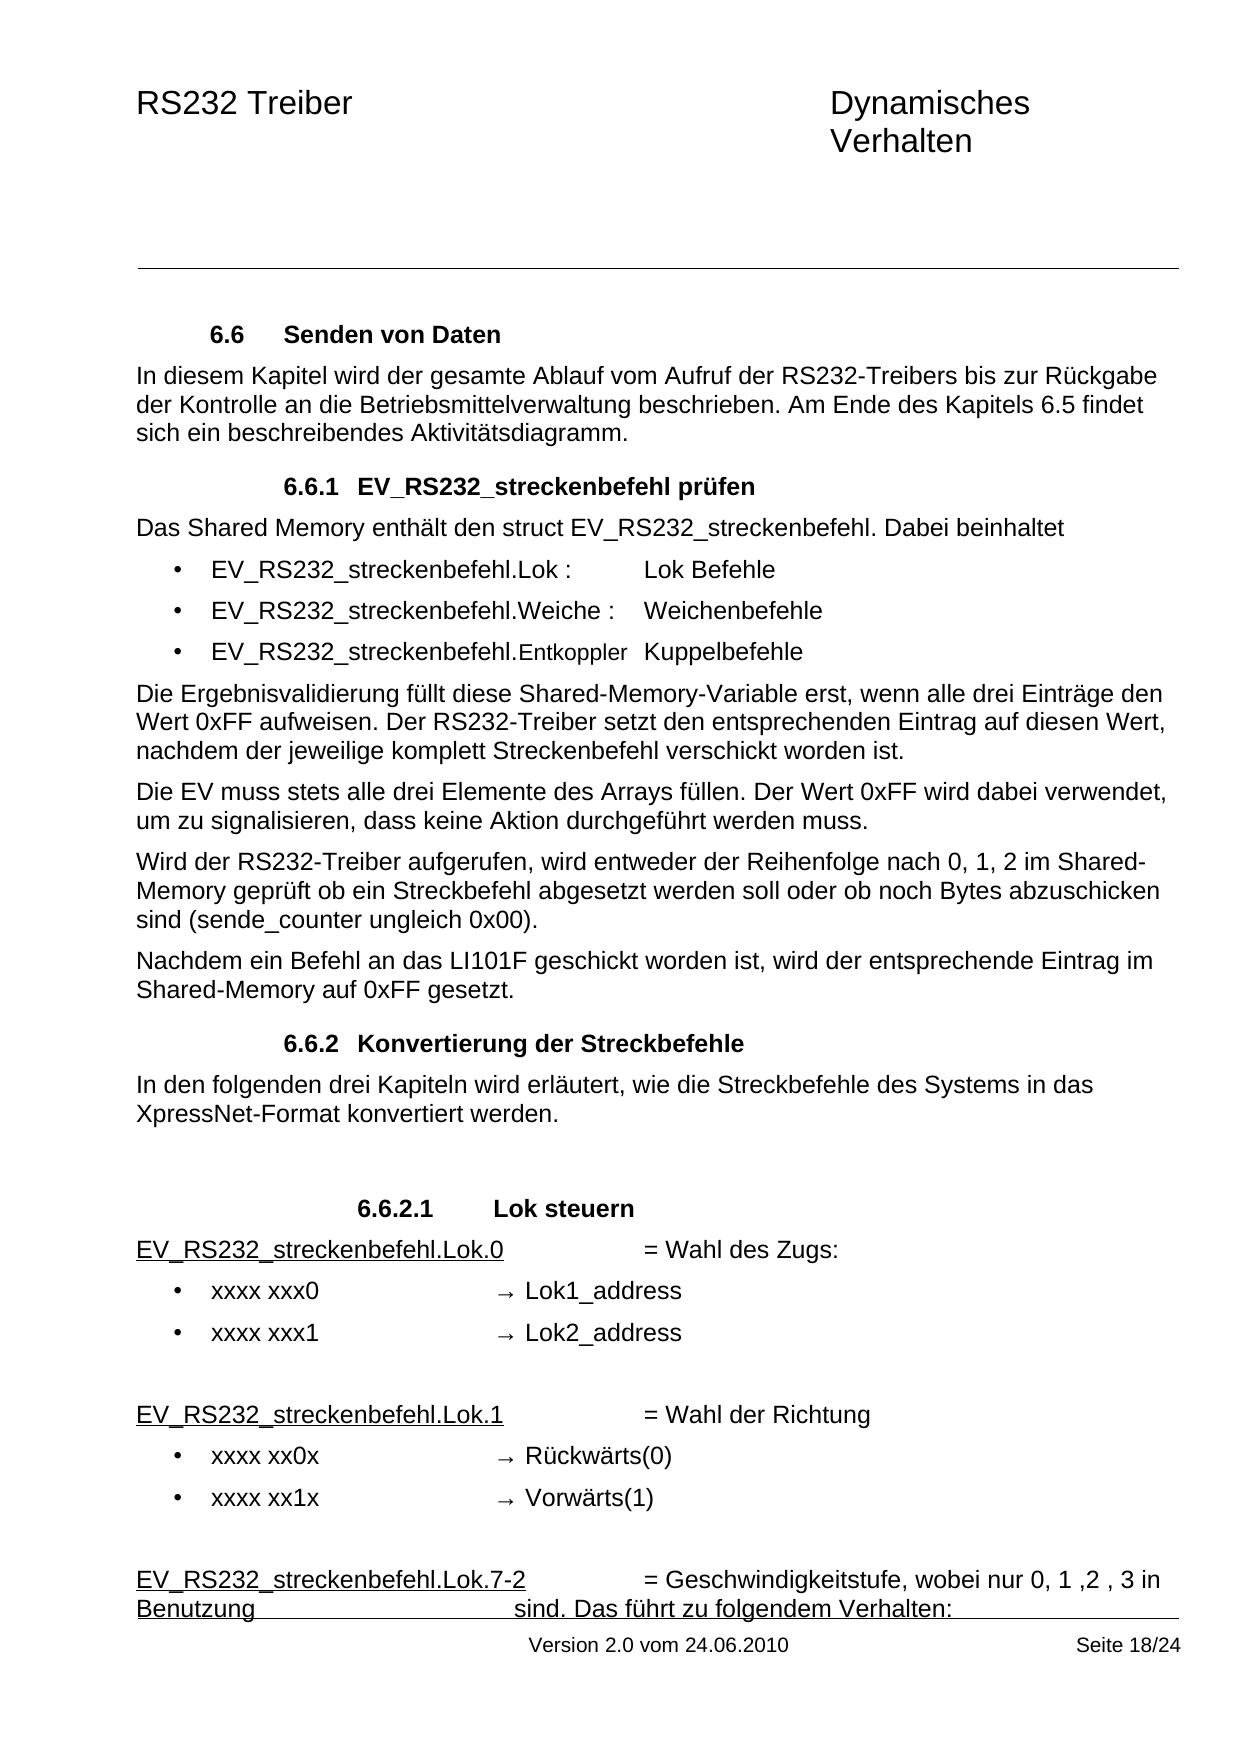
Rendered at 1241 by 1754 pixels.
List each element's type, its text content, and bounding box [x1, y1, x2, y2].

text In diesem Kapitel wird der gesamte Ablauf vom Aufruf der RS232-Treibers bis zur Rückgabe der Kontrolle an die Betriebsmittelverwaltung beschrieben. Am Ende des Kapitels 6.5 findet sich ein beschreibendes Aktivitätsdiagramm. [136, 361, 1181, 447]
text In den folgenden drei Kapiteln wird erläutert, wie die Streckbefehle des Systems in das XpressNet-Format konvertiert werden. [136, 1070, 1181, 1127]
subtitle Konvertierung der Streckbefehle [283, 1029, 1181, 1057]
text Das Shared Memory enthält den struct EV_RS232_streckenbefehl. Dabei beinhaltet [136, 513, 1181, 542]
list xxxx xxx1 → Lok2_address [173, 1317, 1181, 1346]
subtitle EV_RS232_streckenbefehl prüfen [283, 472, 1181, 501]
text Wird der RS232-Treiber aufgerufen, wird entweder der Reihenfolge nach 0, 1, 2 im Shared-Memory geprüft ob ein Streckbefehl abgesetzt werden soll oder ob noch Bytes abzuschicken sind (sende_counter ungleich 0x00). [136, 847, 1181, 934]
text Die EV muss stets alle drei Elemente des Arrays füllen. Der Wert 0xFF wird dabei verwendet, um zu signalisieren, dass keine Aktion durchgeführt werden muss. [136, 777, 1181, 835]
list EV_RS232_streckenbefehl.Entkoppler Kuppelbefehle [173, 637, 1181, 666]
text Nachdem ein Befehl an das LI101F geschickt worden ist, wird der entsprechende Eintrag im Shared-Memory auf 0xFF gesetzt. [136, 946, 1181, 1004]
list EV_RS232_streckenbefehl.Weiche : Weichenbefehle [173, 596, 1181, 625]
text Die Ergebnisvalidierung füllt diese Shared-Memory-Variable erst, wenn alle drei Einträge den Wert 0xFF aufweisen. Der RS232-Treiber setzt den entsprechenden Eintrag auf diesen Wert, nachdem der jeweilige komplett Streckenbefehl verschickt worden ist. [136, 679, 1181, 765]
text EV_RS232_streckenbefehl.Lok.0 = Wahl des Zugs: [136, 1235, 1181, 1264]
list xxxx xx1x → Vorwärts(1) [173, 1483, 1181, 1512]
subtitle Lok steuern [357, 1194, 1181, 1222]
text EV_RS232_streckenbefehl.Lok.7-2 = Geschwindigkeitstufe, wobei nur 0, 1 ,2 , 3 in Benutzung sind. Das führt zu folgendem Verhalten: [136, 1565, 1181, 1612]
text EV_RS232_streckenbefehl.Lok.1 = Wahl der Richtung [136, 1400, 1181, 1429]
list EV_RS232_streckenbefehl.Lok : Lok Befehle [173, 554, 1181, 583]
subtitle Senden von Daten [209, 319, 1181, 348]
list xxxx xxx0 → Lok1_address [173, 1276, 1181, 1305]
list xxxx xx0x → Rückwärts(0) [173, 1441, 1181, 1470]
